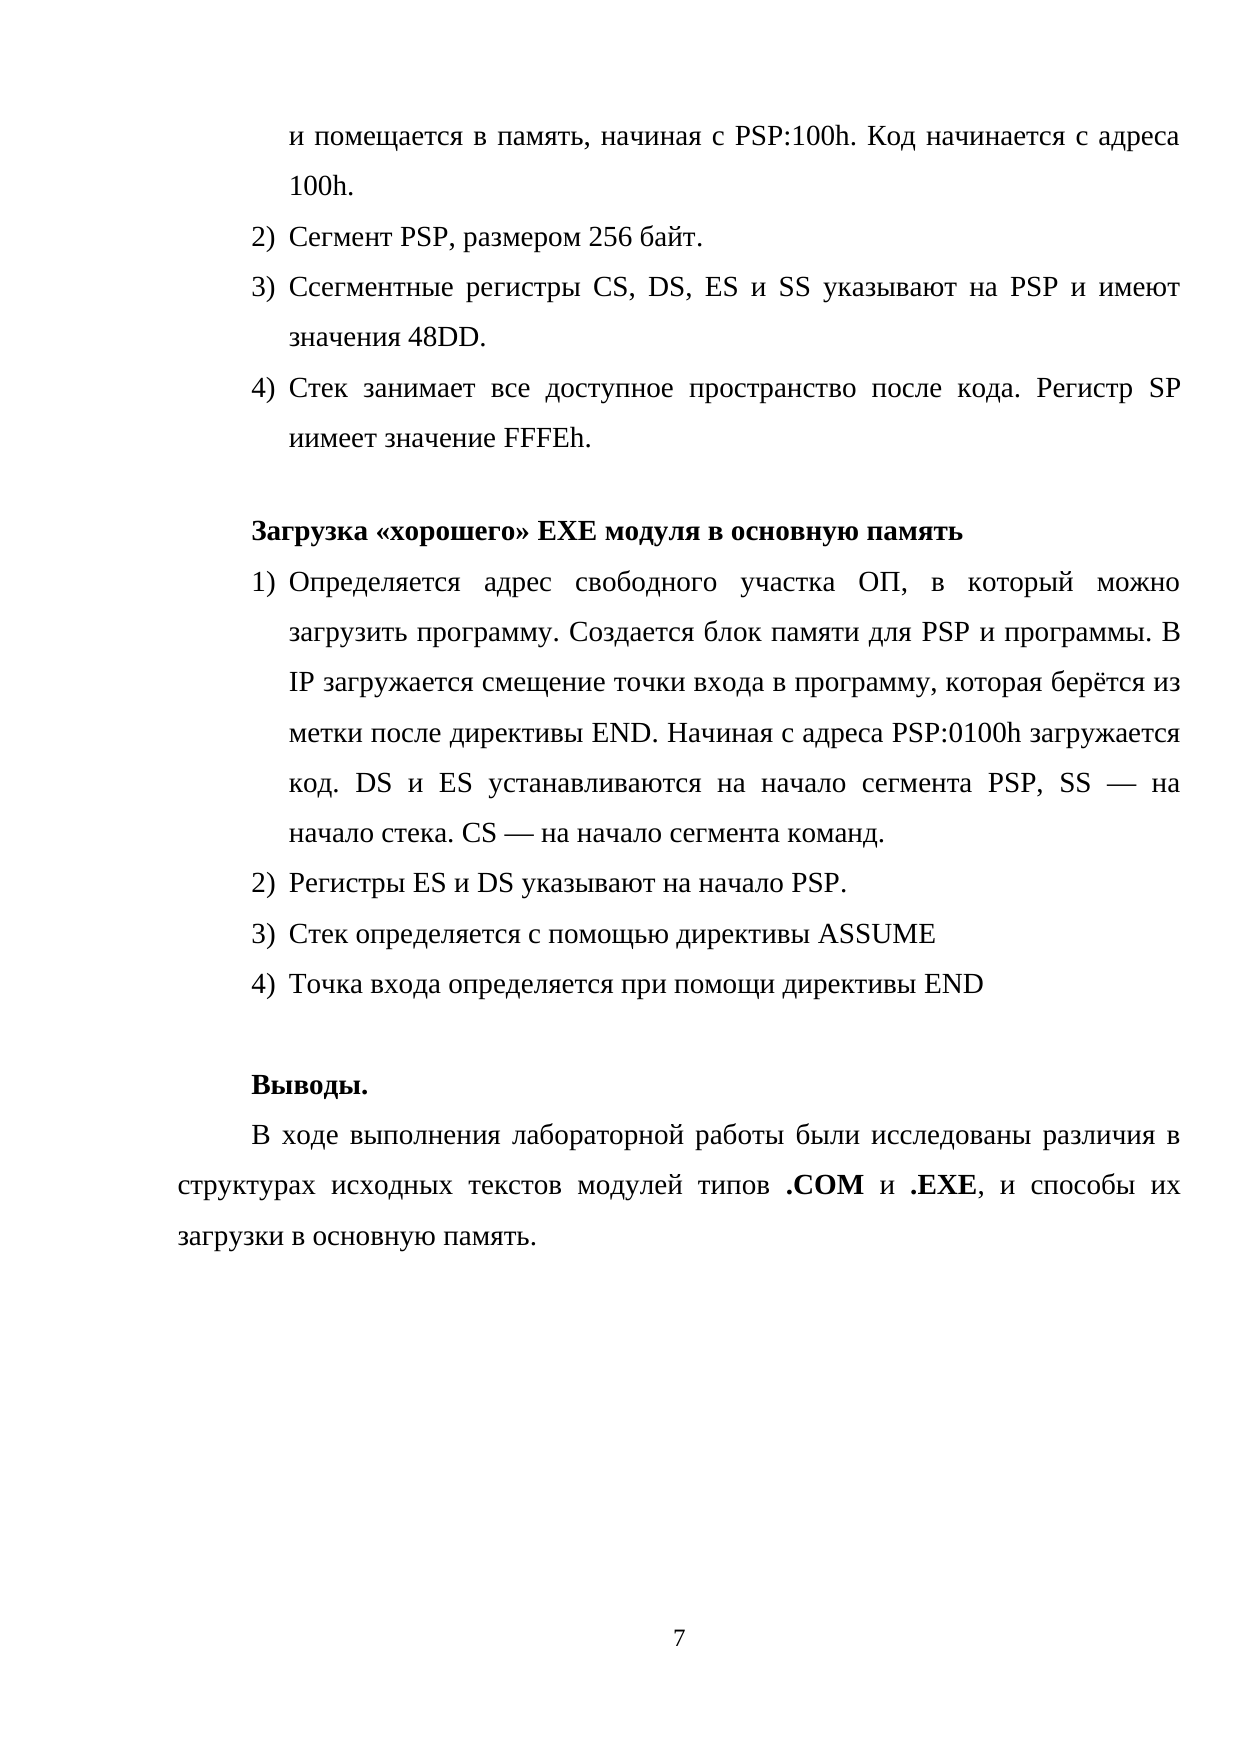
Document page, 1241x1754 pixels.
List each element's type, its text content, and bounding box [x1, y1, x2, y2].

list Регистры ES и DS указывают на начало PSP. [251, 866, 1181, 899]
list Стек определяется с помощью директивы ASSUME [251, 916, 1181, 949]
text Выводы. [177, 1067, 1181, 1100]
list Определяется адрес свободного участка ОП, в который можно загрузить программу. Создается блок памяти для PSP и программы. В IP загружается смещение точки входа в программу, которая берётся из метки после директивы END. Начиная с адреса PSP:0100h загружается код. DS и ES устанавливаются на начало сегмента PSP, SS — на начало стека. CS — на начало сегмента команд. [251, 564, 1181, 849]
list Стек занимает все доступное пространство после кода. Регистр SP иимеет значение FFFEh. [251, 370, 1181, 453]
text В ходе выполнения лабораторной работы были исследованы различия в структурах исходных текстов модулей типов .COM и .EXE, и способы их загрузки в основную память. [177, 1117, 1181, 1251]
list Сегмент PSP, размером 256 байт. [251, 219, 1181, 252]
list Точка входа определяется при помощи директивы END [251, 966, 1181, 1000]
text Загрузка «хорошего» EXE модуля в основную память [177, 513, 1181, 547]
list Cсегментные регистры CS, DS, ES и SS указывают на PSP и имеют значения 48DD. [251, 269, 1181, 353]
list и помещается в память, начиная с PSP:100h. Код начинается с адреса 100h. [251, 118, 1181, 202]
